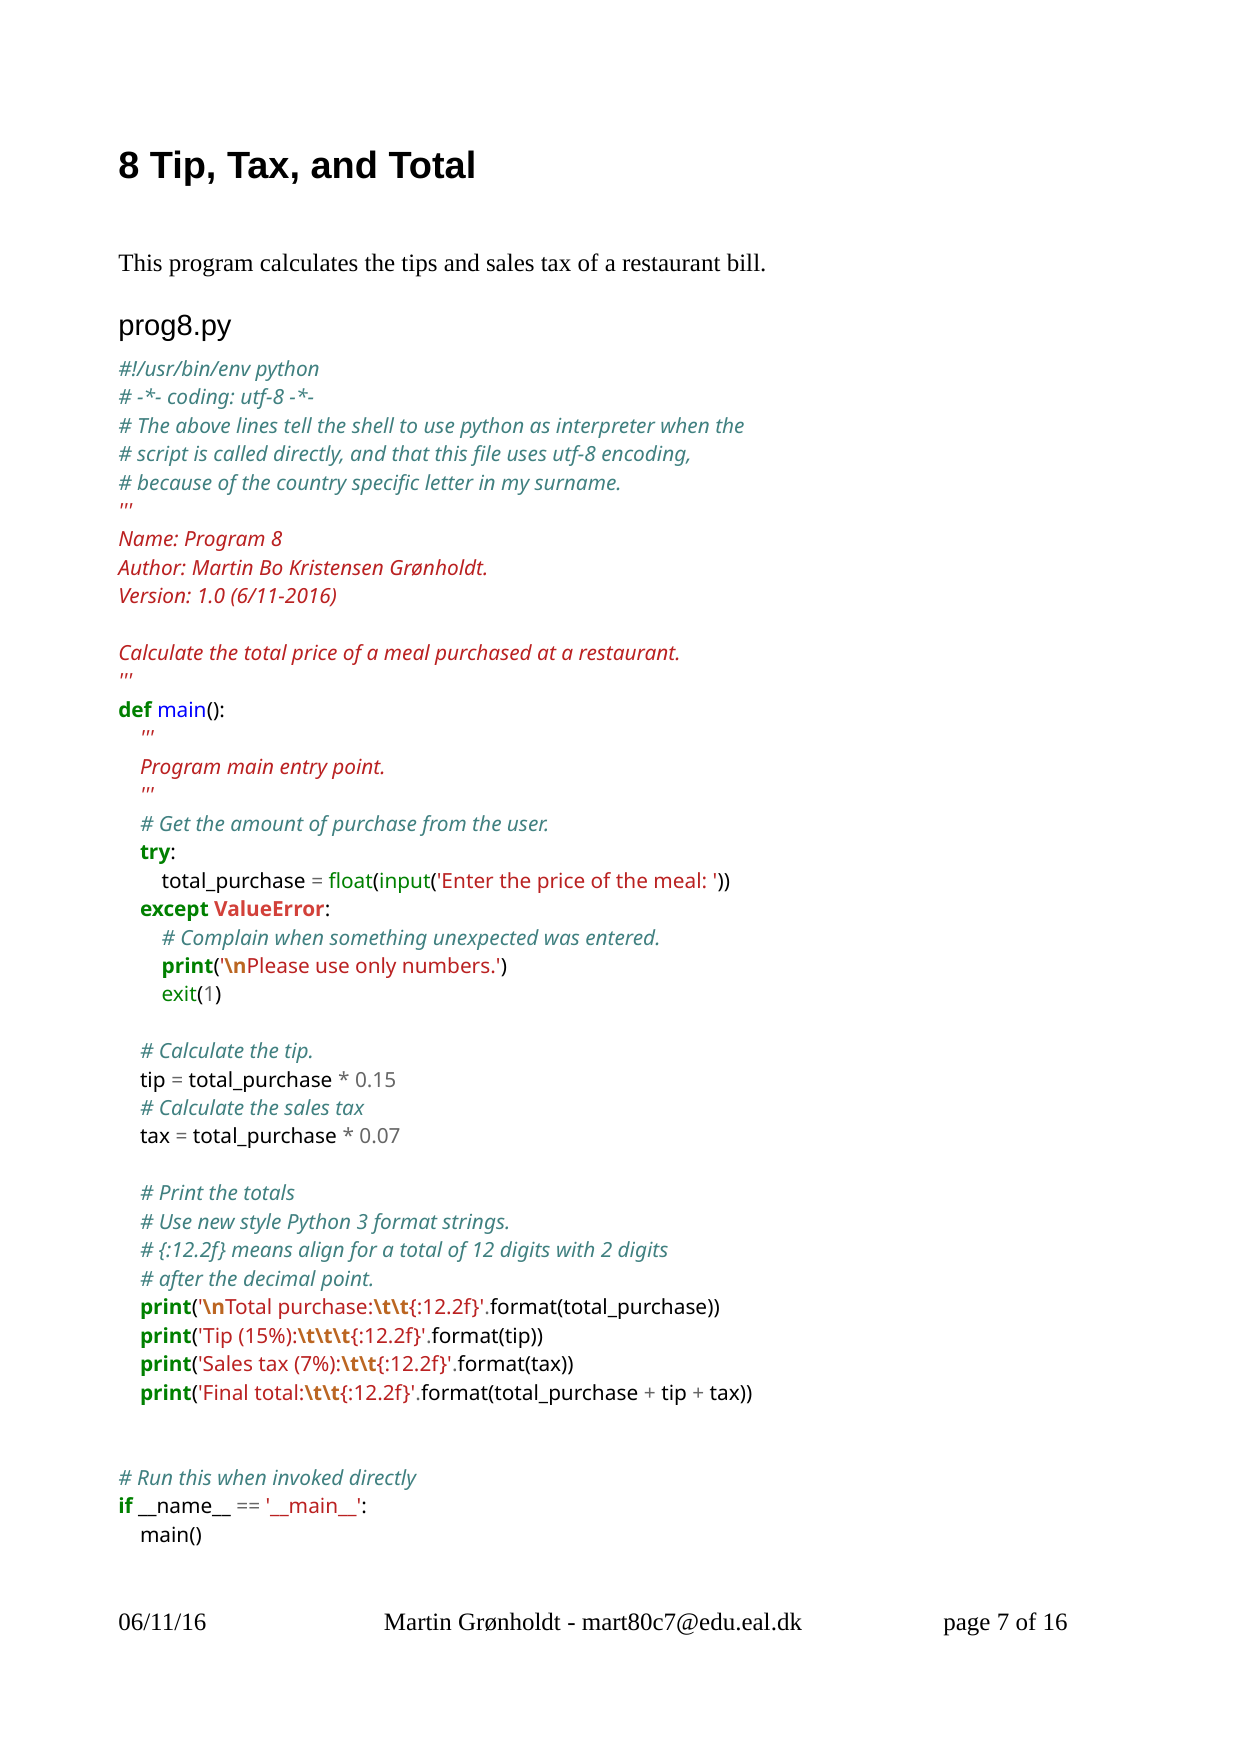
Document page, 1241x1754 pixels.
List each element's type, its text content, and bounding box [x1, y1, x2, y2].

text print('Sales tax (7%):\t\t{:12.2f}'.format(tax)) [118, 1349, 1122, 1378]
text if __name__ == '__main__': [118, 1491, 1122, 1520]
subtitle 8 Tip, Tax, and Total [118, 143, 1122, 187]
text Author: Martin Bo Kristensen Grønholdt. [118, 553, 1122, 581]
text main() [118, 1520, 1122, 1548]
text #!/usr/bin/env python [118, 354, 1122, 382]
text # Print the totals [118, 1178, 1122, 1207]
text # -*- coding: utf-8 -*- [118, 382, 1122, 411]
text ''' [118, 667, 1122, 695]
text print('Final total:\t\t{:12.2f}'.format(total_purchase + tip + tax)) [118, 1378, 1122, 1406]
text ''' [118, 723, 1122, 752]
text # {:12.2f} means align for a total of 12 digits with 2 digits [118, 1235, 1122, 1264]
text # Calculate the tip. [118, 1036, 1122, 1065]
subtitle prog8.py [118, 308, 1122, 341]
text This program calculates the tips and sales tax of a restaurant bill. [118, 248, 1122, 277]
text ''' [118, 780, 1122, 809]
text Name: Program 8 [118, 524, 1122, 553]
text except ValueError: [118, 894, 1122, 923]
text # Run this when invoked directly [118, 1463, 1122, 1491]
text total_purchase = float(input('Enter the price of the meal: ')) [118, 866, 1122, 894]
text # after the decimal point. [118, 1264, 1122, 1292]
text def main(): [118, 695, 1122, 723]
text print('Tip (15%):\t\t\t{:12.2f}'.format(tip)) [118, 1321, 1122, 1349]
text Version: 1.0 (6/11-2016) [118, 581, 1122, 610]
text print('\nTotal purchase:\t\t{:12.2f}'.format(total_purchase)) [118, 1292, 1122, 1321]
text # The above lines tell the shell to use python as interpreter when the [118, 411, 1122, 439]
text # script is called directly, and that this file uses utf-8 encoding, [118, 439, 1122, 468]
text # because of the country specific letter in my surname. [118, 468, 1122, 496]
text ''' [118, 496, 1122, 524]
text # Complain when something unexpected was entered. [118, 923, 1122, 951]
text # Get the amount of purchase from the user. [118, 809, 1122, 837]
text tax = total_purchase * 0.07 [118, 1122, 1122, 1150]
text exit(1) [118, 979, 1122, 1008]
text Program main entry point. [118, 752, 1122, 780]
text Calculate the total price of a meal purchased at a restaurant. [118, 638, 1122, 667]
text print('\nPlease use only numbers.') [118, 951, 1122, 979]
text # Calculate the sales tax [118, 1093, 1122, 1122]
text try: [118, 837, 1122, 866]
text tip = total_purchase * 0.15 [118, 1065, 1122, 1093]
text # Use new style Python 3 format strings. [118, 1207, 1122, 1235]
